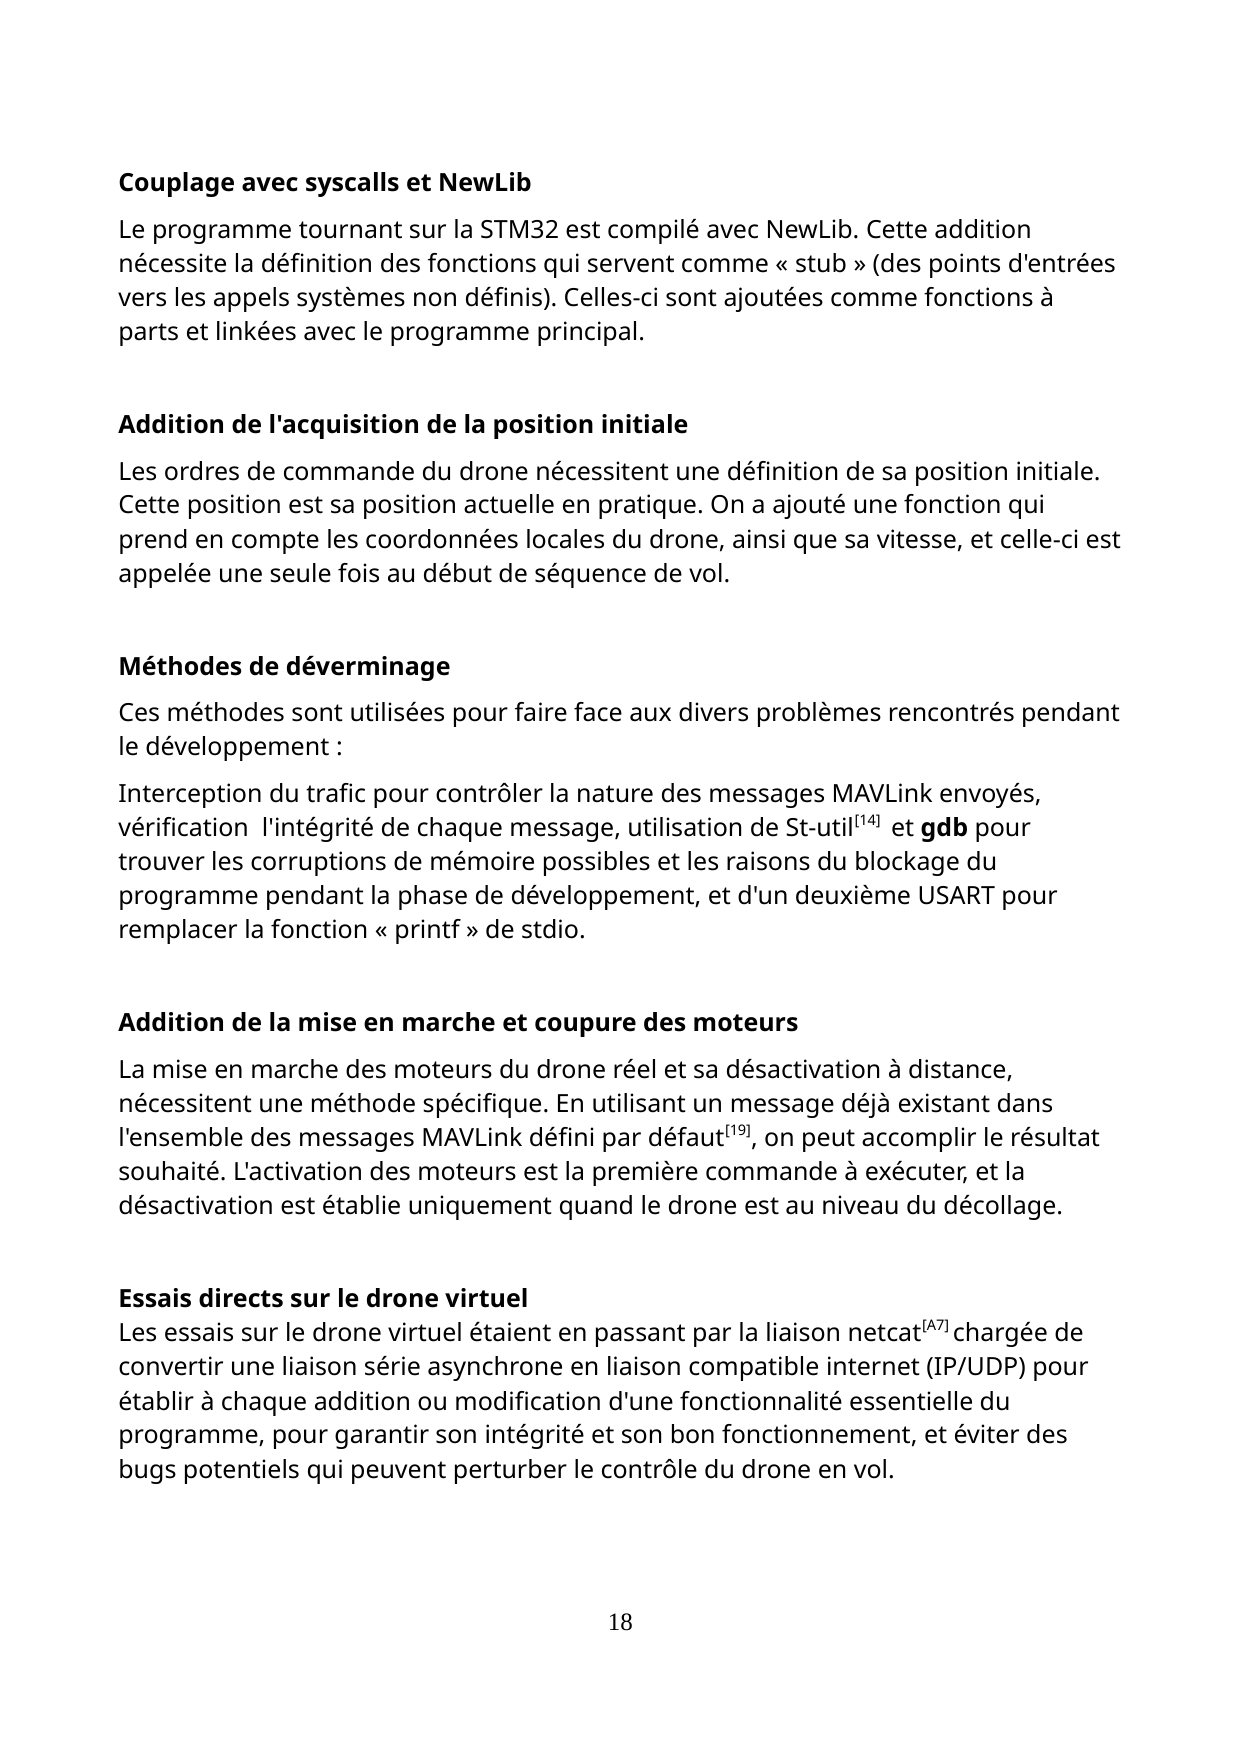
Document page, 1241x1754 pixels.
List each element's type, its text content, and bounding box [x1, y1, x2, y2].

text Addition de la mise en marche et coupure des moteurs [118, 1005, 1122, 1039]
text Les ordres de commande du drone nécessitent une définition de sa position initiale. Cette position est sa position actuelle en pratique. On a ajouté une fonction qui prend en compte les coordonnées locales du drone, ainsi que sa vitesse, et celle-ci est appelée une seule fois au début de séquence de vol. [118, 453, 1122, 589]
text Essais directs sur le drone virtuel Les essais sur le drone virtuel étaient en passant par la liaison netcat[A7] chargée de convertir une liaison série asynchrone en liaison compatible internet (IP/UDP) pour établir à chaque addition ou modification d'une fonctionnalité essentielle du programme, pour garantir son intégrité et son bon fonctionnement, et éviter des bugs potentiels qui peuvent perturber le contrôle du drone en vol. [118, 1281, 1122, 1485]
text Ces méthodes sont utilisées pour faire face aux divers problèmes rencontrés pendant le développement : [118, 695, 1122, 763]
text Interception du trafic pour contrôler la nature des messages MAVLink envoyés, vérification l'intégrité de chaque message, utilisation de St-util[14] et gdb pour trouver les corruptions de mémoire possibles et les raisons du blockage du programme pendant la phase de développement, et d'un deuxième USART pour remplacer la fonction « printf » de stdio. [118, 776, 1122, 946]
text Couplage avec syscalls et NewLib [118, 165, 1122, 199]
text Le programme tournant sur la STM32 est compilé avec NewLib. Cette addition nécessite la définition des fonctions qui servent comme « stub » (des points d'entrées vers les appels systèmes non définis). Celles-ci sont ajoutées comme fonctions à parts et linkées avec le programme principal. [118, 211, 1122, 347]
text Méthodes de déverminage [118, 648, 1122, 682]
text La mise en marche des moteurs du drone réel et sa désactivation à distance, nécessitent une méthode spécifique. En utilisant un message déjà existant dans l'ensemble des messages MAVLink défini par défaut[19], on peut accomplir le résultat souhaité. L'activation des moteurs est la première commande à exécuter, et la désactivation est établie uniquement quand le drone est au niveau du décollage. [118, 1052, 1122, 1222]
text Addition de l'acquisition de la position initiale [118, 407, 1122, 441]
